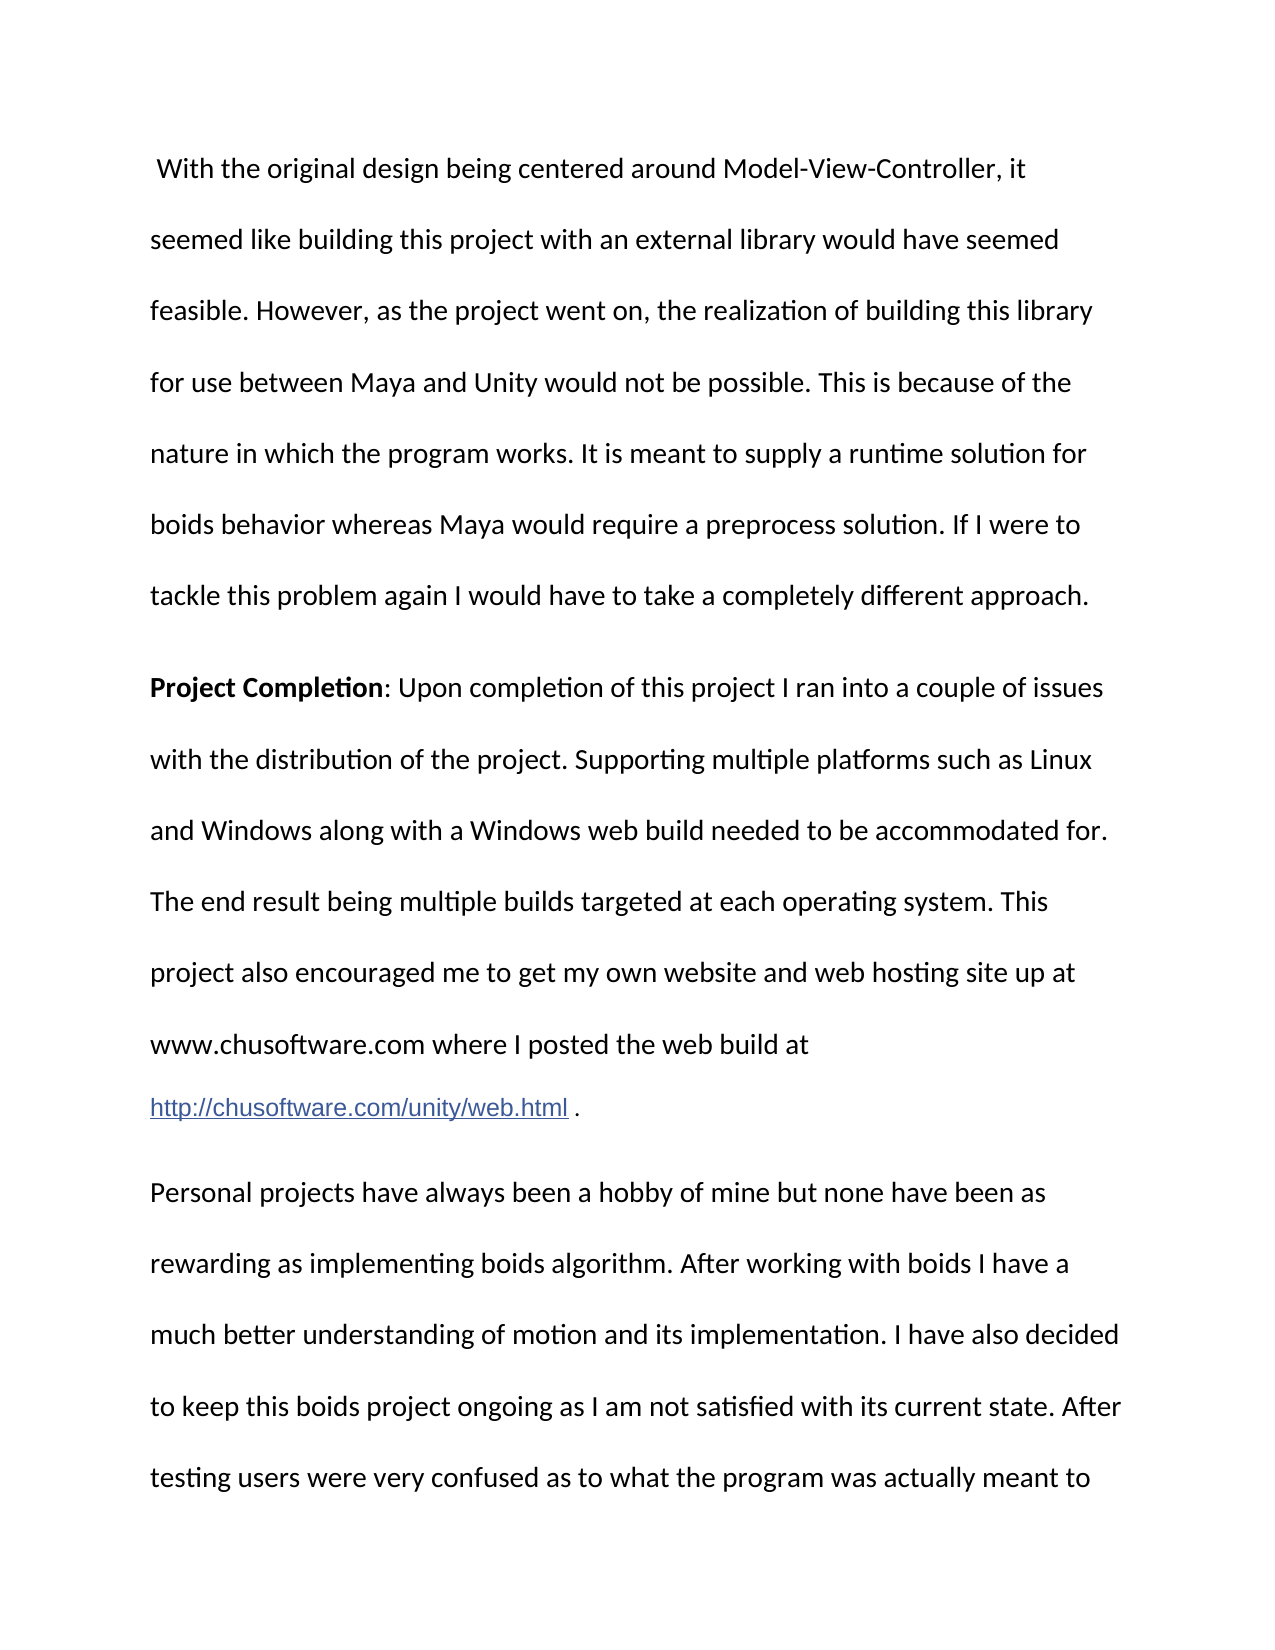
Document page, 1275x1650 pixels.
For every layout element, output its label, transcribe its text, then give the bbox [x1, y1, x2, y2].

text With the original design being centered around Model-View-Controller, it seemed like building this project with an external library would have seemed feasible. However, as the project went on, the realization of building this library for use between Maya and Unity would not be possible. This is because of the nature in which the program works. It is meant to supply a runtime solution for boids behavior whereas Maya would require a preprocess solution. If I were to tackle this problem again I would have to take a completely different approach. [150, 150, 1125, 613]
text Personal projects have always been a hobby of mine but none have been as rewarding as implementing boids algorithm. After working with boids I have a much better understanding of motion and its implementation. I have also decided to keep this boids project ongoing as I am not satisfied with its current state. After testing users were very confused as to what the program was actually meant to [150, 1174, 1125, 1494]
text Project Completion: Upon completion of this project I ran into a couple of issues with the distribution of the project. Supporting multiple platforms such as Linux and Windows along with a Windows web build needed to be accommodated for. The end result being multiple builds targeted at each operating system. This project also encouraged me to get my own website and web hosting site up at www.chusoftware.com where I posted the web build at http://chusoftware.com/unity/web.html . [150, 669, 1125, 1122]
